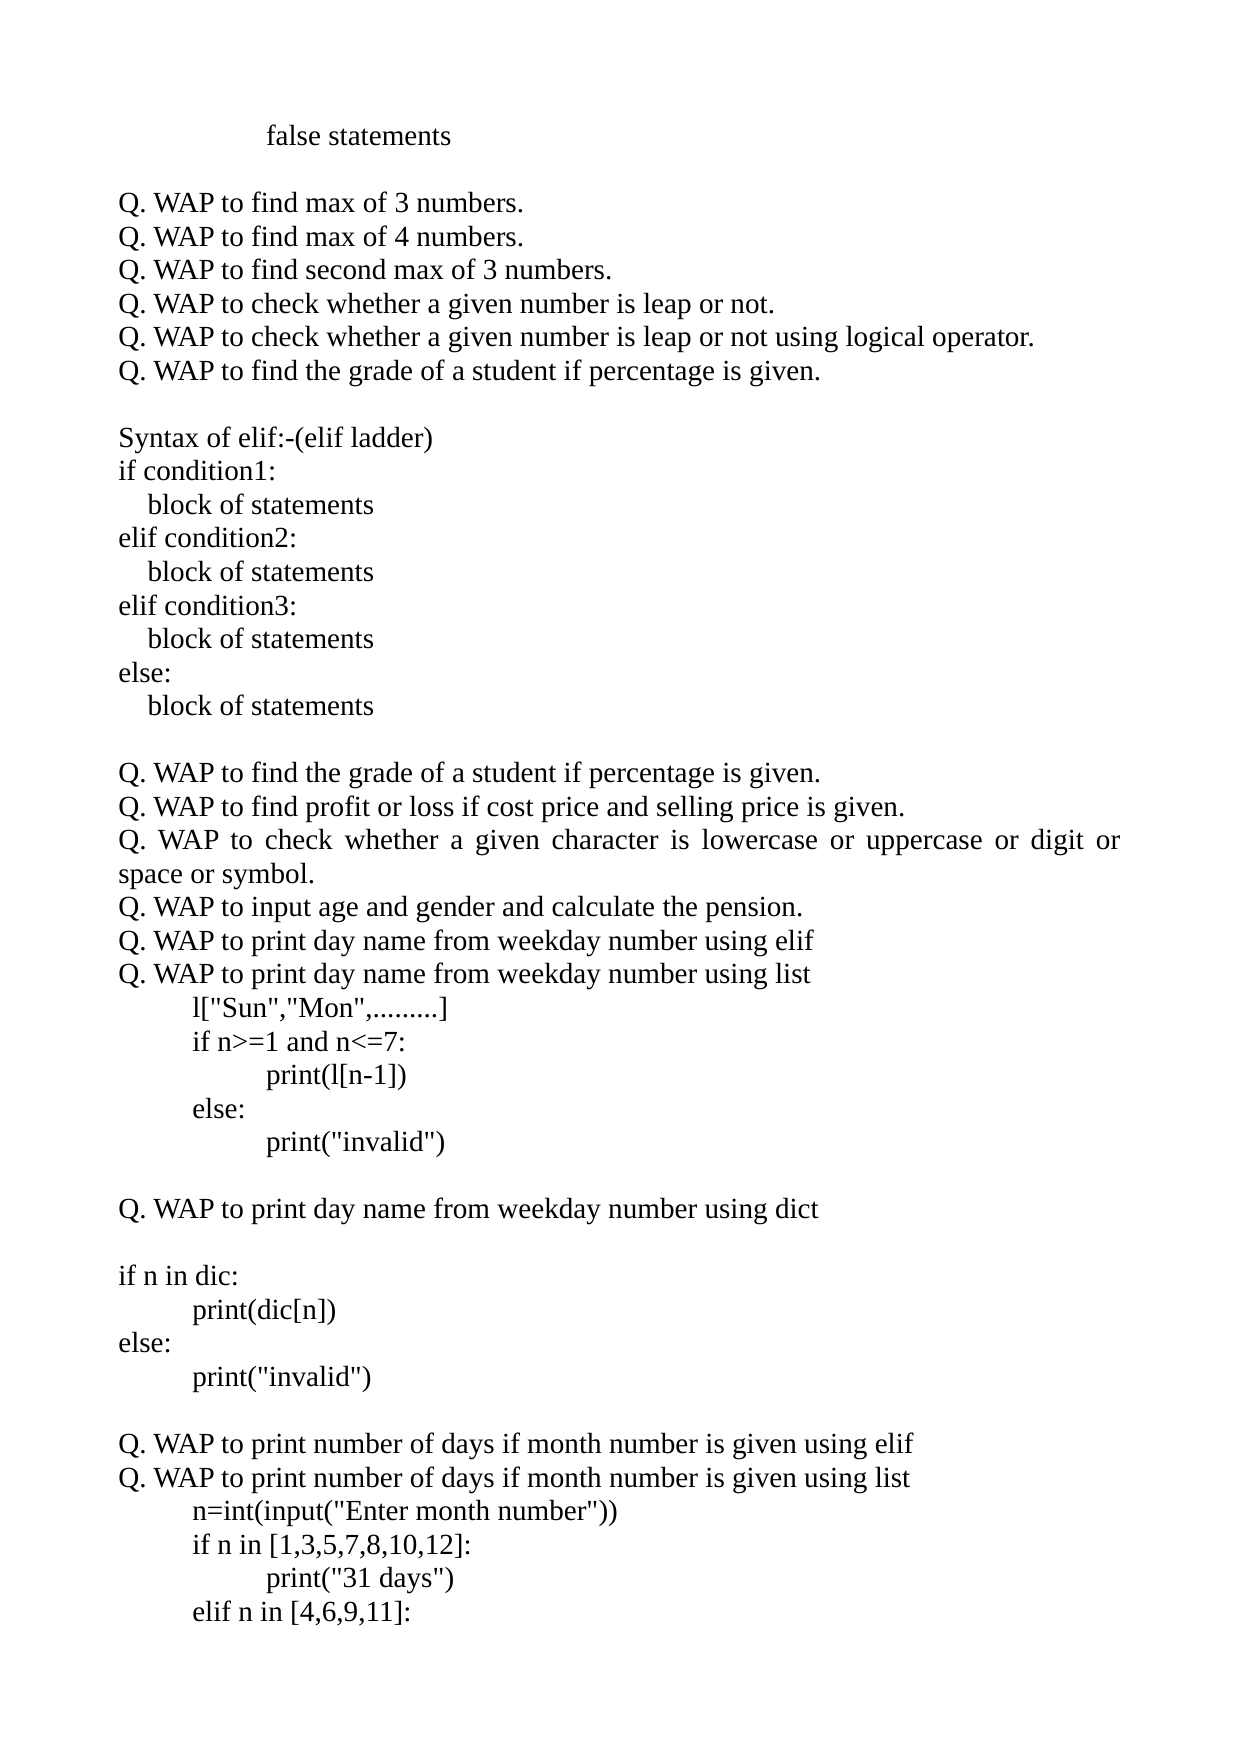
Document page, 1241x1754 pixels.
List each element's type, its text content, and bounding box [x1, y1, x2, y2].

text if n>=1 and n<=7: [118, 1024, 1122, 1057]
text false statements [118, 118, 1122, 152]
text print(dic[n]) [118, 1292, 1122, 1326]
text Q. WAP to find the grade of a student if percentage is given. [118, 755, 1122, 789]
text Q. WAP to find profit or loss if cost price and selling price is given. [118, 789, 1122, 822]
text Q. WAP to find second max of 3 numbers. [118, 252, 1122, 286]
text Q. WAP to print number of days if month number is given using list [118, 1460, 1122, 1493]
text Q. WAP to print day name from weekday number using list [118, 957, 1122, 990]
text else: [118, 655, 1122, 688]
text Q. WAP to print day name from weekday number using dict [118, 1191, 1122, 1225]
text else: [118, 1091, 1122, 1124]
text n=int(input("Enter month number")) [118, 1493, 1122, 1527]
text Q. WAP to check whether a given number is leap or not using logical operator. [118, 319, 1122, 353]
text Q. WAP to check whether a given character is lowercase or uppercase or digit or space or symbol. [118, 822, 1122, 889]
text if n in dic: [118, 1258, 1122, 1292]
text print(l[n-1]) [118, 1057, 1122, 1091]
text elif condition3: [118, 588, 1122, 621]
text elif n in [4,6,9,11]: [118, 1594, 1122, 1627]
text print("invalid") [118, 1124, 1122, 1158]
text print("31 days") [118, 1560, 1122, 1594]
text Syntax of elif:-(elif ladder) [118, 420, 1122, 453]
text if condition1: [118, 453, 1122, 487]
text Q. WAP to find the grade of a student if percentage is given. [118, 353, 1122, 386]
text if n in [1,3,5,7,8,10,12]: [118, 1527, 1122, 1560]
text print("invalid") [118, 1359, 1122, 1393]
text Q. WAP to check whether a given number is leap or not. [118, 286, 1122, 319]
text elif condition2: [118, 521, 1122, 554]
text block of statements [118, 621, 1122, 655]
text Q. WAP to find max of 4 numbers. [118, 219, 1122, 252]
text Q. WAP to print number of days if month number is given using elif [118, 1426, 1122, 1460]
text else: [118, 1326, 1122, 1359]
text block of statements [118, 688, 1122, 722]
text block of statements [118, 554, 1122, 588]
text Q. WAP to print day name from weekday number using elif [118, 923, 1122, 957]
text block of statements [118, 487, 1122, 521]
text l["Sun","Mon",.........] [118, 990, 1122, 1024]
text Q. WAP to input age and gender and calculate the pension. [118, 889, 1122, 923]
text Q. WAP to find max of 3 numbers. [118, 185, 1122, 219]
